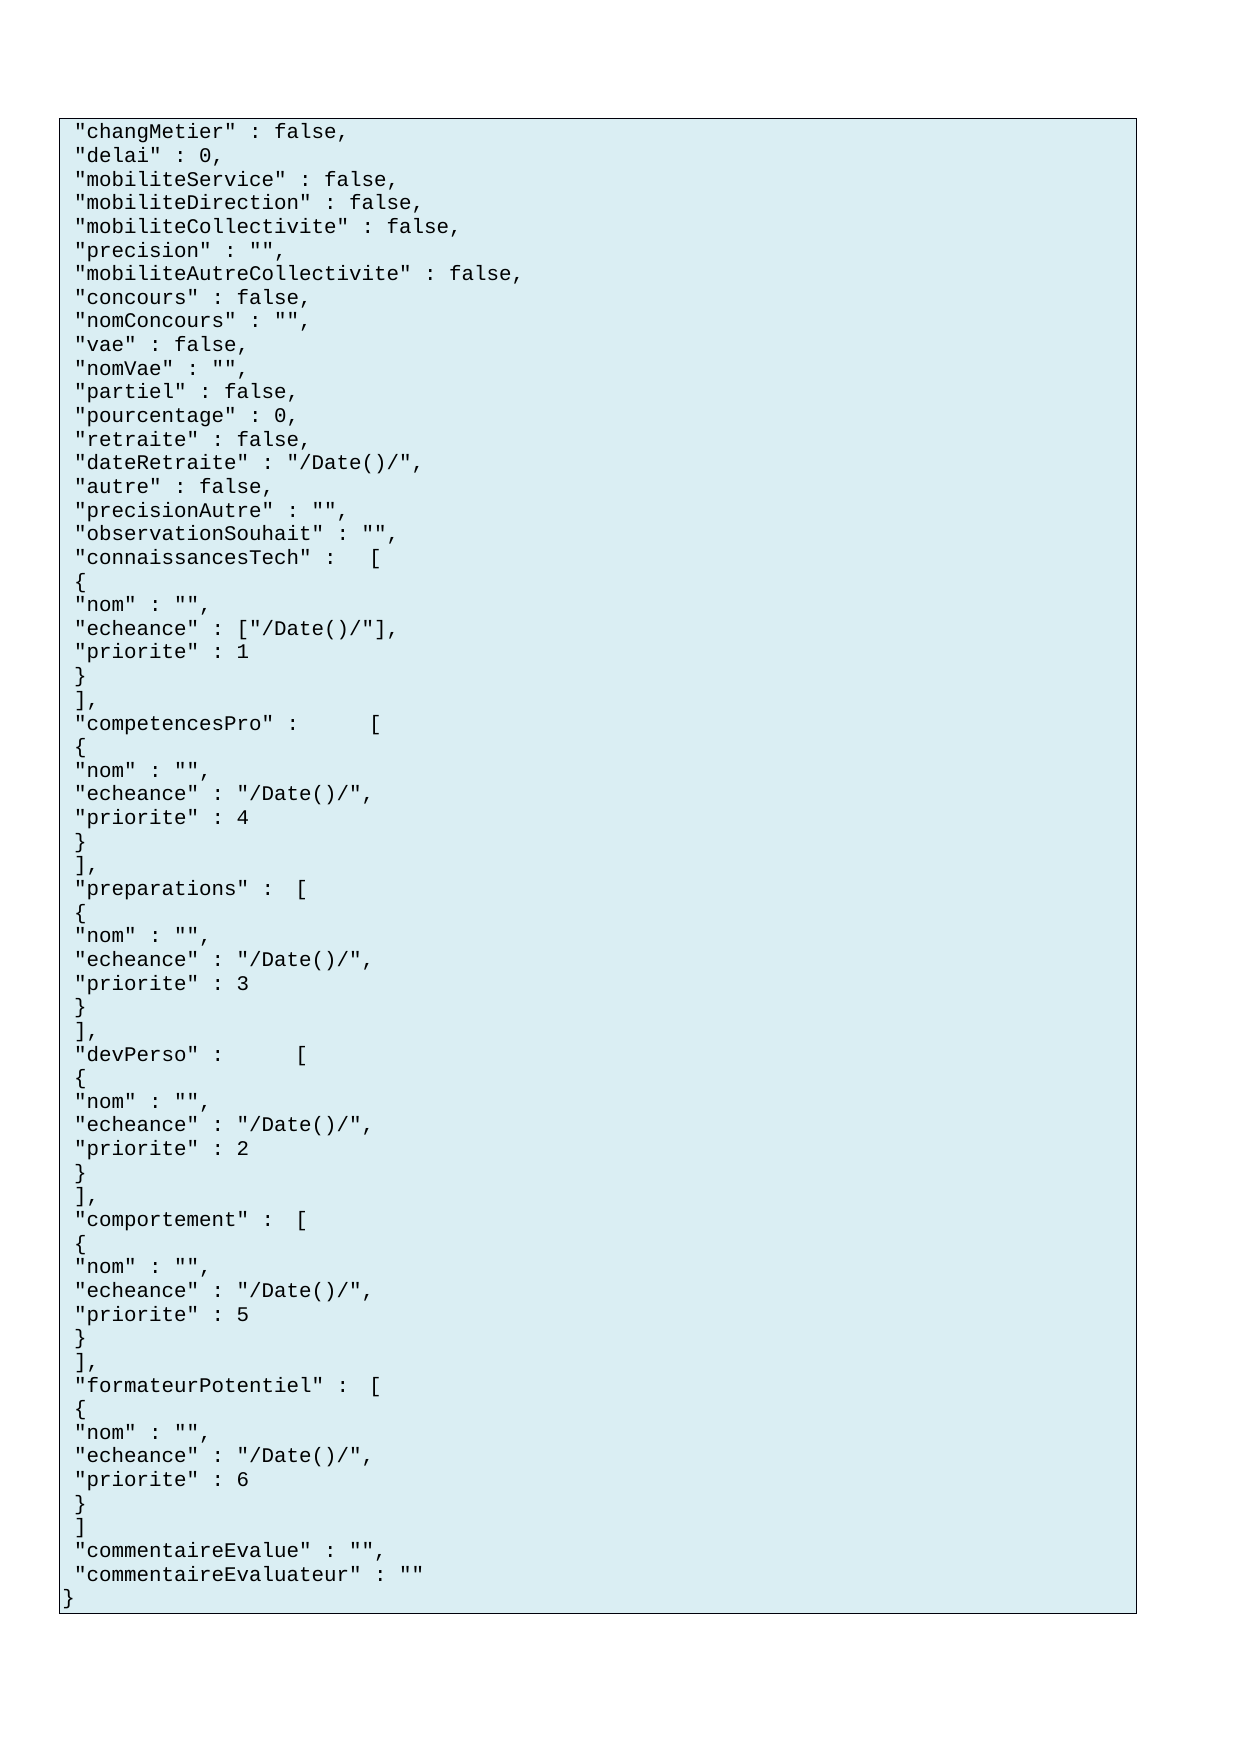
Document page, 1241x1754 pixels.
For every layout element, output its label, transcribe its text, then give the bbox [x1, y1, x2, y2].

text } [60, 993, 1136, 1017]
text ], [60, 1017, 1136, 1040]
text "priorite" : 2 [60, 1135, 1136, 1159]
text "commentaireEvalue" : "", [60, 1537, 1136, 1561]
text "nom" : "", [60, 757, 1136, 780]
text ], [60, 1348, 1136, 1371]
text "nom" : "", [60, 1253, 1136, 1277]
text "formateurPotentiel" : [ [60, 1371, 1136, 1395]
text "echeance" : "/Date()/", [60, 946, 1136, 969]
text "connaissancesTech" : [ [60, 544, 1136, 567]
text { [60, 898, 1136, 922]
text "changMetier" : false, [60, 119, 1136, 142]
text "devPerso" : [ [60, 1040, 1136, 1064]
text "preparations" : [ [60, 875, 1136, 898]
text } [60, 662, 1136, 686]
text "mobiliteDirection" : false, [60, 189, 1136, 213]
text ], [60, 851, 1136, 875]
text "pourcentage" : 0, [60, 402, 1136, 426]
text ], [60, 686, 1136, 709]
text "priorite" : 4 [60, 804, 1136, 828]
text "nom" : "", [60, 922, 1136, 946]
text { [60, 1229, 1136, 1253]
text } [60, 1584, 1136, 1613]
text ], [60, 1182, 1136, 1206]
text "retraite" : false, [60, 426, 1136, 449]
text "nom" : "", [60, 1419, 1136, 1442]
text "echeance" : "/Date()/", [60, 1442, 1136, 1466]
text "nom" : "", [60, 1088, 1136, 1111]
text "autre" : false, [60, 473, 1136, 497]
text { [60, 733, 1136, 757]
text "mobiliteService" : false, [60, 166, 1136, 189]
text "comportement" : [ [60, 1206, 1136, 1229]
text "dateRetraite" : "/Date()/", [60, 449, 1136, 473]
text "partiel" : false, [60, 378, 1136, 402]
text "mobiliteCollectivite" : false, [60, 213, 1136, 236]
text "vae" : false, [60, 331, 1136, 355]
text } [60, 1159, 1136, 1182]
text { [60, 1395, 1136, 1419]
text { [60, 567, 1136, 591]
text "competencesPro" : [ [60, 709, 1136, 733]
text "priorite" : 3 [60, 969, 1136, 993]
text ] [60, 1513, 1136, 1537]
text } [60, 828, 1136, 851]
text "precision" : "", [60, 236, 1136, 260]
text "echeance" : "/Date()/", [60, 1111, 1136, 1135]
text "mobiliteAutreCollectivite" : false, [60, 260, 1136, 284]
text { [60, 1064, 1136, 1088]
text "nomConcours" : "", [60, 307, 1136, 331]
text "priorite" : 5 [60, 1301, 1136, 1324]
text "delai" : 0, [60, 142, 1136, 166]
text "echeance" : ["/Date()/"], [60, 615, 1136, 638]
text "observationSouhait" : "", [60, 520, 1136, 544]
text "nom" : "", [60, 591, 1136, 615]
text "concours" : false, [60, 284, 1136, 307]
text "priorite" : 6 [60, 1466, 1136, 1490]
text } [60, 1324, 1136, 1348]
text "echeance" : "/Date()/", [60, 1277, 1136, 1301]
text "precisionAutre" : "", [60, 497, 1136, 520]
text "commentaireEvaluateur" : "" [60, 1561, 1136, 1584]
text } [60, 1490, 1136, 1513]
text "nomVae" : "", [60, 355, 1136, 378]
text "echeance" : "/Date()/", [60, 780, 1136, 804]
text "priorite" : 1 [60, 638, 1136, 662]
